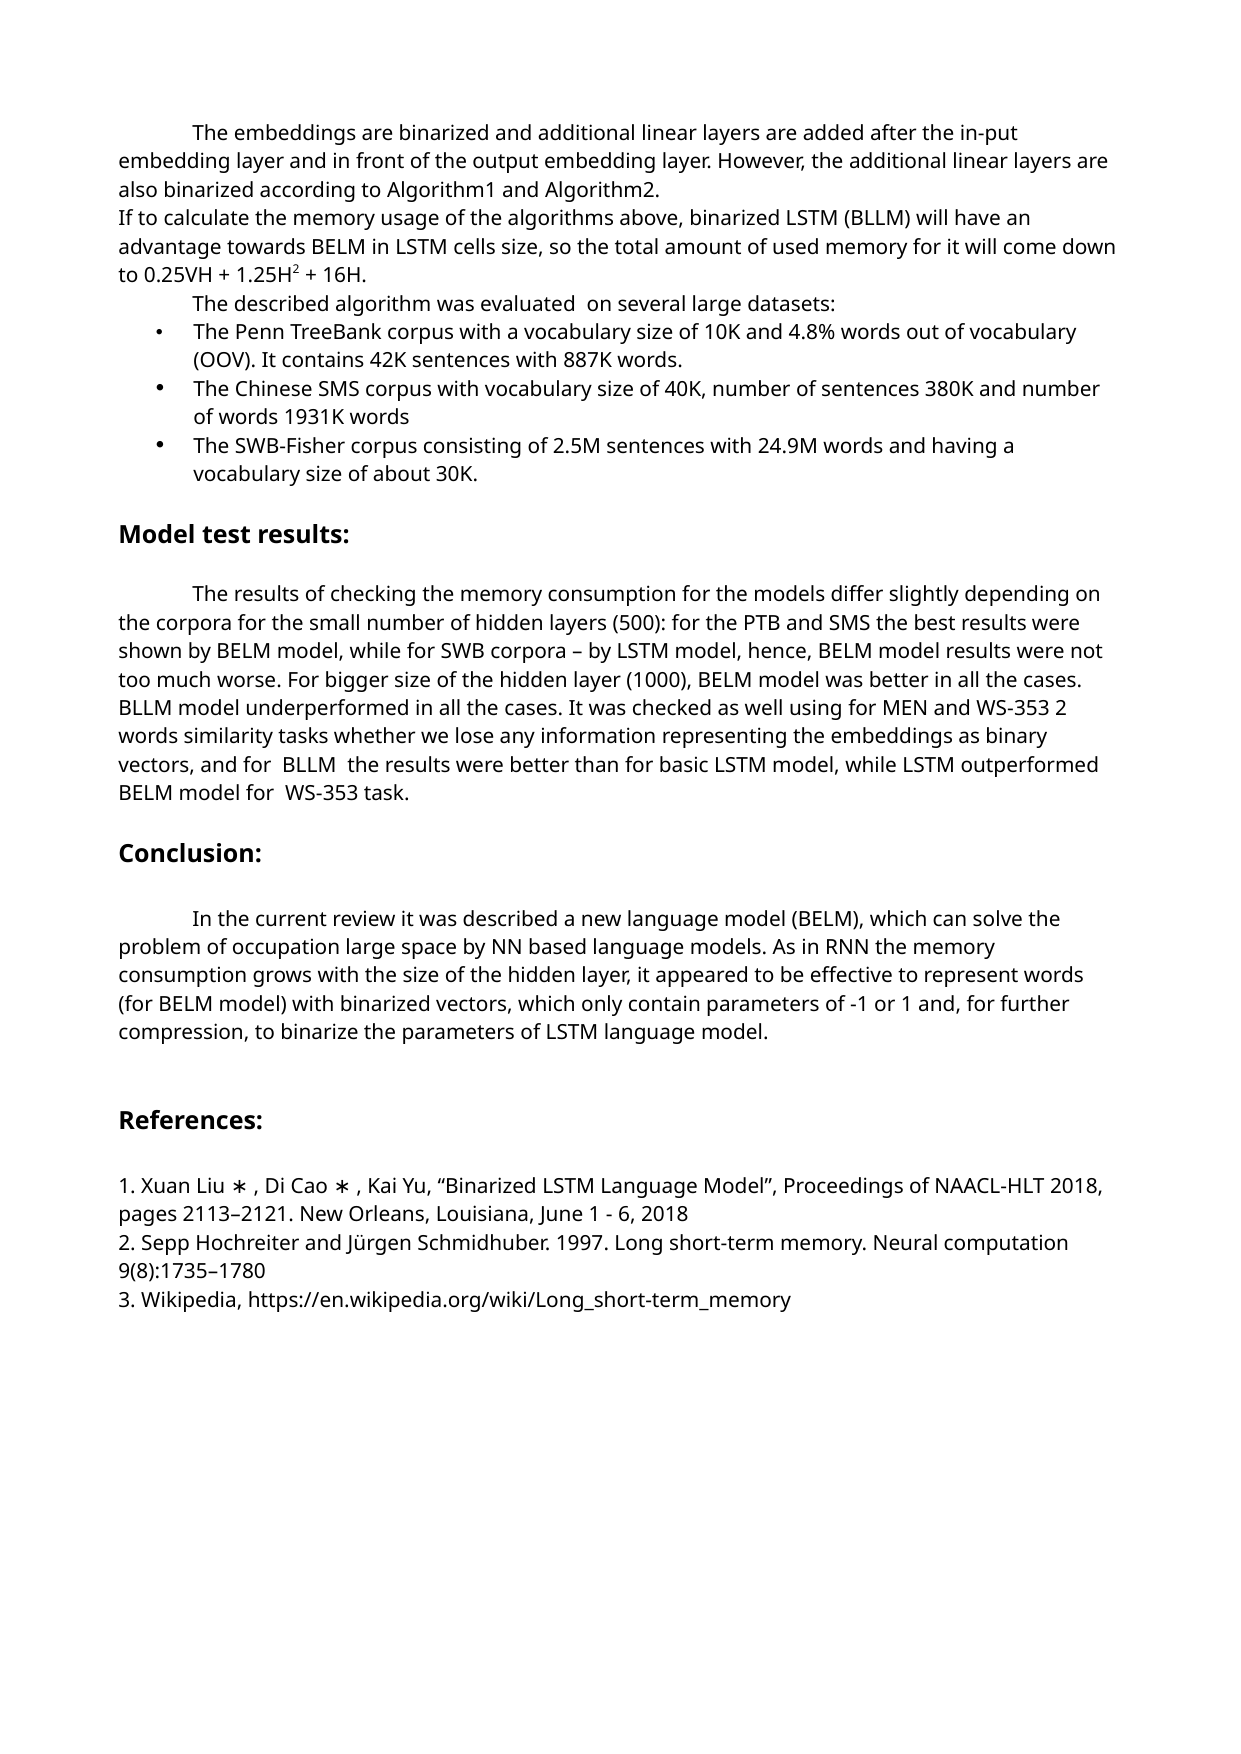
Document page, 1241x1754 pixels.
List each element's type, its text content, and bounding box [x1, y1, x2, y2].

list The Chinese SMS corpus with vocabulary size of 40K, number of sentences 380K and number of words 1931K words [156, 374, 1122, 431]
text The described algorithm was evaluated on several large datasets: [118, 289, 1122, 317]
text References: [118, 1103, 1122, 1137]
text 3. Wikipedia, https://en.wikipedia.org/wiki/Long_short-term_memory [118, 1285, 1122, 1313]
text 1. Xuan Liu ∗ , Di Cao ∗ , Kai Yu, “Binarized LSTM Language Model”, Proceedings of NAACL-HLT 2018, pages 2113–2121. New Orleans, Louisiana, June 1 - 6, 2018 [118, 1171, 1122, 1228]
list The SWB-Fisher corpus consisting of 2.5M sentences with 24.9M words and having a vocabulary size of about 30K. [156, 431, 1122, 488]
text If to calculate the memory usage of the algorithms above, binarized LSTM (BLLM) will have an advantage towards BELM in LSTM cells size, so the total amount of used memory for it will come down to 0.25VH + 1.25H2 + 16H. [118, 203, 1122, 289]
list The Penn TreeBank corpus with a vocabulary size of 10K and 4.8% words out of vocabulary (OOV). It contains 42K sentences with 887K words. [156, 317, 1122, 374]
text Model test results: [118, 517, 1122, 551]
text 2. Sepp Hochreiter and Jürgen Schmidhuber. 1997. Long short-term memory. Neural computation 9(8):1735–1780 [118, 1228, 1122, 1285]
text Conclusion: [118, 836, 1122, 870]
text The embeddings are binarized and additional linear layers are added after the in-put embedding layer and in front of the output embedding layer. However, the additional linear layers are also binarized according to Algorithm1 and Algorithm2. [118, 118, 1122, 203]
text The results of checking the memory consumption for the models differ slightly depending on the corpora for the small number of hidden layers (500): for the PTB and SMS the best results were shown by BELM model, while for SWB corpora – by LSTM model, hence, BELM model results were not too much worse. For bigger size of the hidden layer (1000), BELM model was better in all the cases. BLLM model underperformed in all the cases. It was checked as well using for MEN and WS-353 2 words similarity tasks whether we lose any information representing the embeddings as binary vectors, and for BLLM the results were better than for basic LSTM model, while LSTM outperformed BELM model for WS-353 task. [118, 579, 1122, 807]
text In the current review it was described a new language model (BELM), which can solve the problem of occupation large space by NN based language models. As in RNN the memory consumption grows with the size of the hidden layer, it appeared to be effective to represent words (for BELM model) with binarized vectors, which only contain parameters of -1 or 1 and, for further compression, to binarize the parameters of LSTM language model. [118, 904, 1122, 1046]
